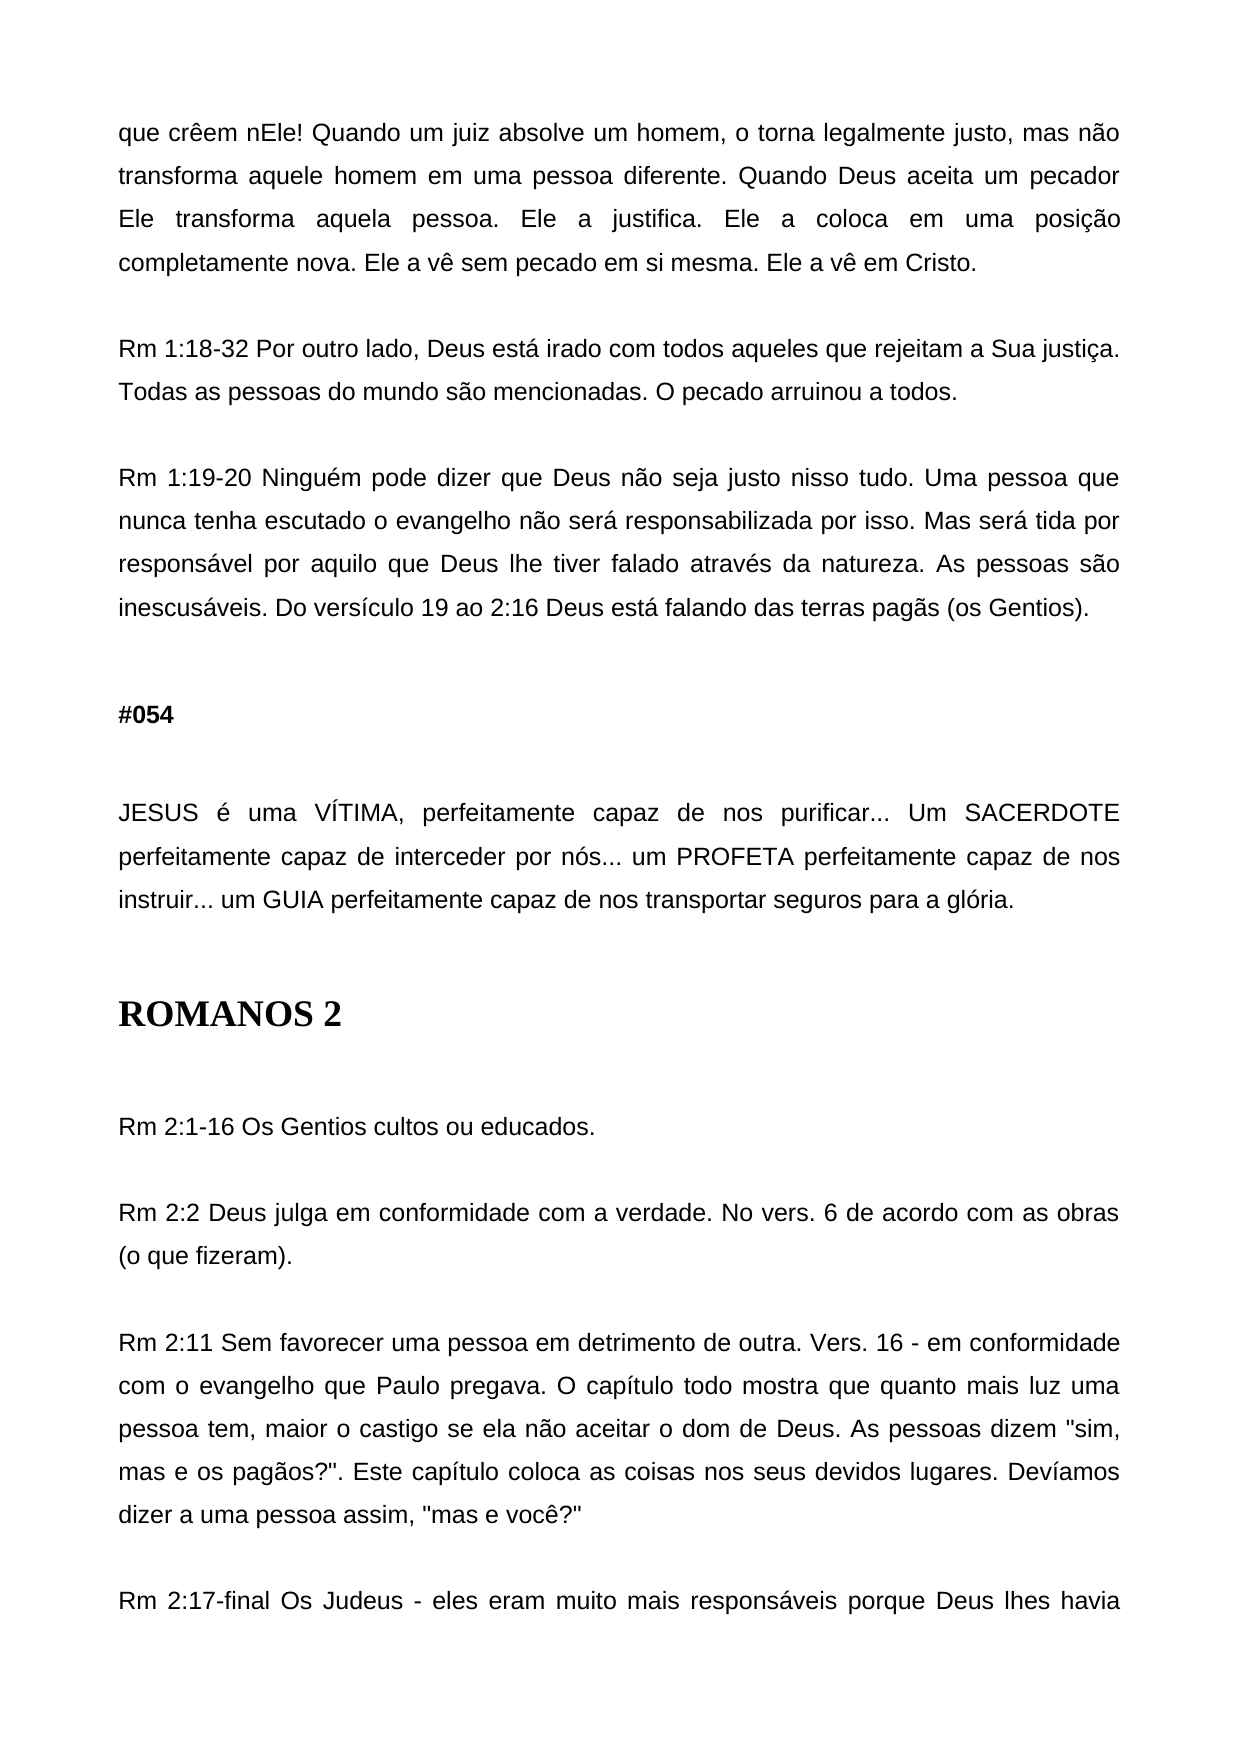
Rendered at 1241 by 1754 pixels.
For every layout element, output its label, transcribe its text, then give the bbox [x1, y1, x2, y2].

subtitle #054 [118, 699, 1122, 728]
text Rm 2:11 Sem favorecer uma pessoa em detrimento de outra. Vers. 16 - em conformidade com o evangelho que Paulo pregava. O capítulo todo mostra que quanto mais luz uma pessoa tem, maior o castigo se ela não aceitar o dom de Deus. As pessoas dizem "sim, mas e os pagãos?". Este capítulo coloca as coisas nos seus devidos lugares. Devíamos dizer a uma pessoa assim, "mas e você?" [118, 1328, 1122, 1529]
subtitle ROMANOS 2 [118, 992, 1122, 1035]
text Rm 2:2 Deus julga em conformidade com a verdade. No vers. 6 de acordo com as obras (o que fizeram). [118, 1198, 1122, 1270]
text Rm 1:18-32 Por outro lado, Deus está irado com todos aqueles que rejeitam a Sua justiça. Todas as pessoas do mundo são mencionadas. O pecado arruinou a todos. [118, 334, 1122, 406]
text Rm 2:17-final Os Judeus - eles eram muito mais responsáveis porque Deus lhes havia [118, 1586, 1122, 1615]
text Rm 2:1-16 Os Gentios cultos ou educados. [118, 1112, 1122, 1141]
text JESUS é uma VÍTIMA, perfeitamente capaz de nos purificar... Um SACERDOTE perfeitamente capaz de interceder por nós... um PROFETA perfeitamente capaz de nos instruir... um GUIA perfeitamente capaz de nos transportar seguros para a glória. [118, 798, 1122, 913]
text Rm 1:19-20 Ninguém pode dizer que Deus não seja justo nisso tudo. Uma pessoa que nunca tenha escutado o evangelho não será responsabilizada por isso. Mas será tida por responsável por aquilo que Deus lhe tiver falado através da natureza. As pessoas são inescusáveis. Do versículo 19 ao 2:16 Deus está falando das terras pagãs (os Gentios). [118, 463, 1122, 621]
text que crêem nEle! Quando um juiz absolve um homem, o torna legalmente justo, mas não transforma aquele homem em uma pessoa diferente. Quando Deus aceita um pecador Ele transforma aquela pessoa. Ele a justifica. Ele a coloca em uma posição completamente nova. Ele a vê sem pecado em si mesma. Ele a vê em Cristo. [118, 118, 1122, 276]
